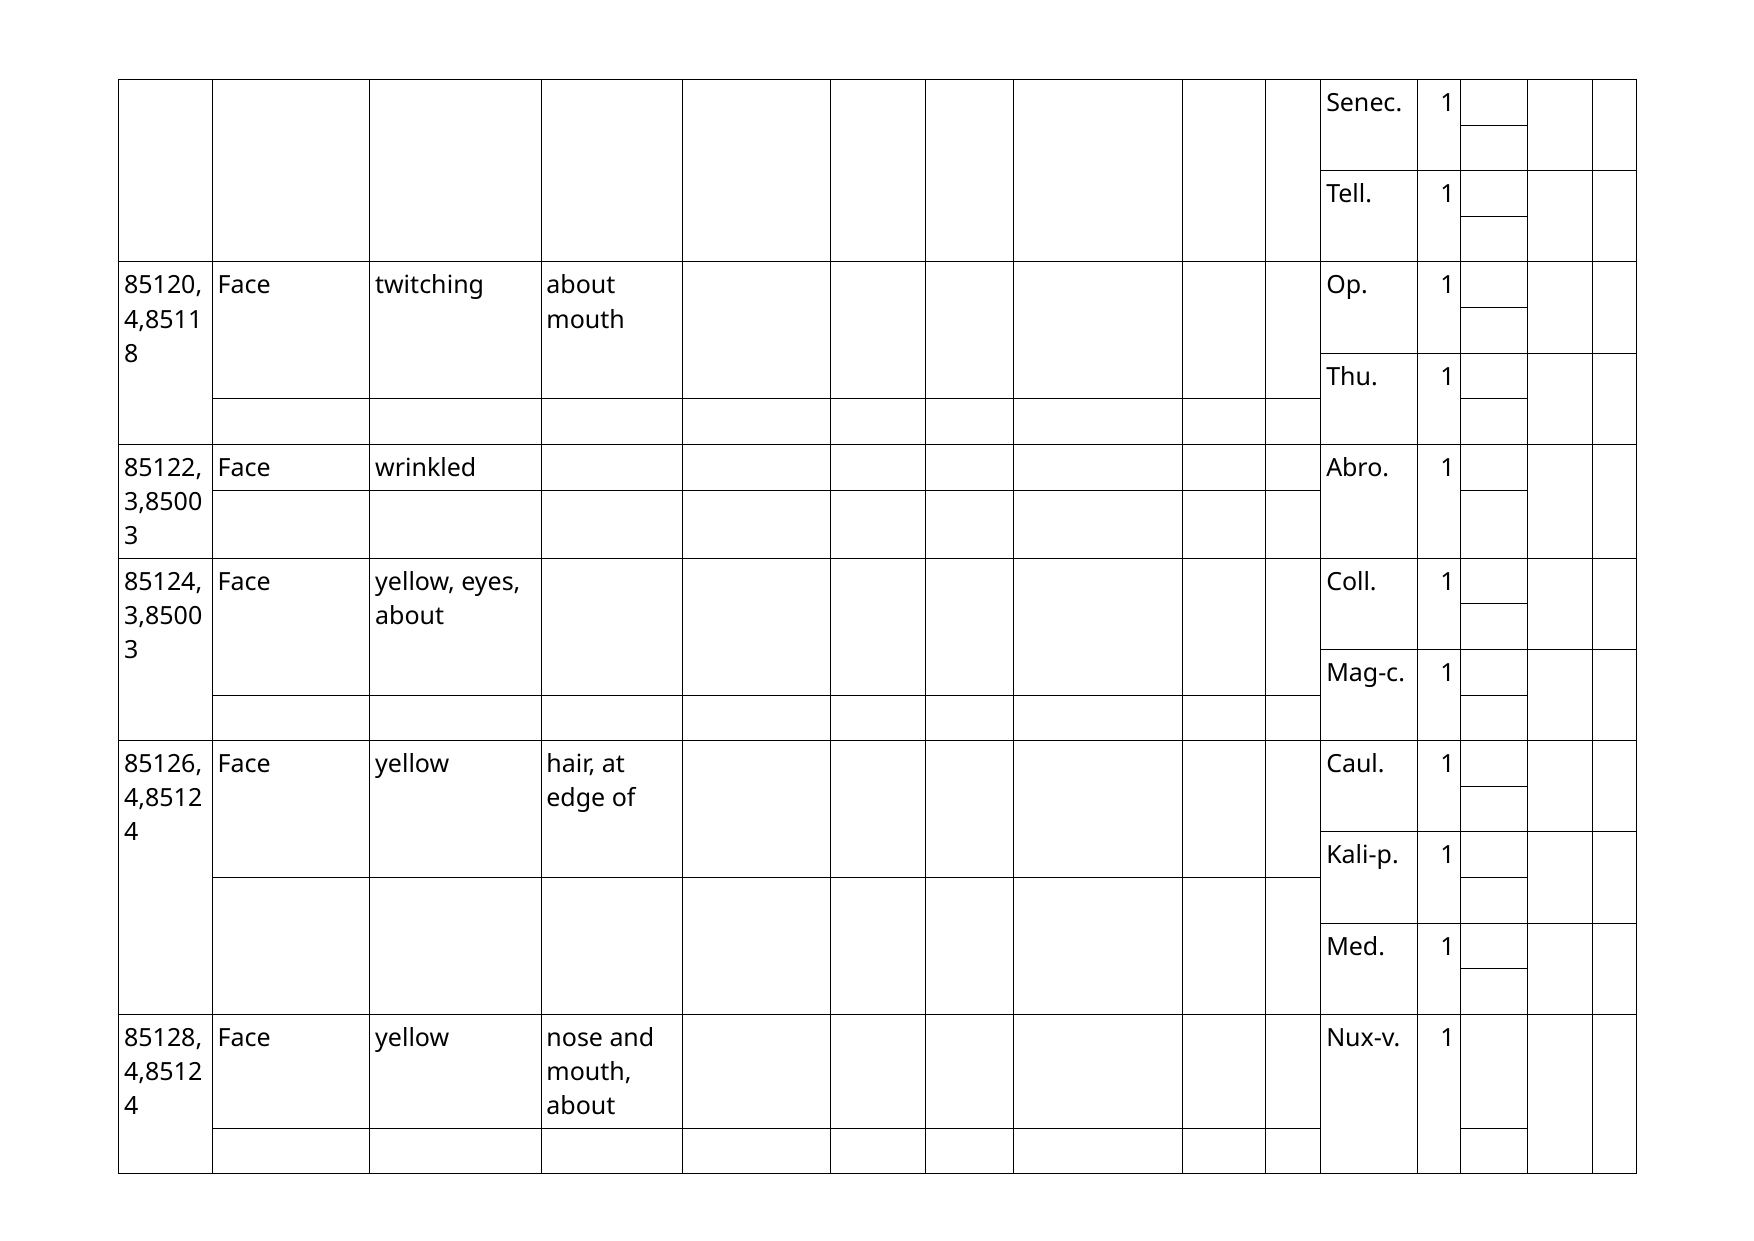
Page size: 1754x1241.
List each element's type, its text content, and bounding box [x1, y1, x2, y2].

table_cell [831, 741, 925, 877]
table_cell [1266, 559, 1320, 694]
table_cell about mouth [542, 262, 682, 398]
table_cell Kali-p. [1321, 832, 1417, 923]
table_cell 85128,4,85124 [119, 1015, 212, 1173]
table_cell [683, 1129, 830, 1173]
table_cell [831, 696, 925, 740]
table_cell [683, 559, 830, 694]
table_cell [1183, 262, 1265, 398]
table_cell [1266, 491, 1320, 558]
table_cell [1593, 445, 1636, 558]
table_cell [542, 696, 682, 740]
table_cell 85124,3,85003 [119, 559, 212, 740]
table_cell [831, 878, 925, 1014]
table_cell [213, 878, 369, 1014]
table_cell Face [213, 559, 369, 694]
table_cell [831, 399, 925, 444]
table_cell [1528, 650, 1592, 740]
table_cell [1461, 969, 1527, 1014]
table_cell [926, 559, 1013, 694]
table_cell [683, 262, 830, 398]
table_cell [926, 1129, 1013, 1173]
table_cell [926, 80, 1013, 261]
table_cell [831, 445, 925, 489]
table_cell [926, 696, 1013, 740]
table_cell 1 [1418, 171, 1460, 261]
table_cell [1461, 354, 1527, 398]
table_cell [1014, 1129, 1182, 1173]
table_cell [1014, 741, 1182, 877]
table_cell [1528, 924, 1592, 1014]
table_cell [1461, 171, 1527, 216]
table_cell Tell. [1321, 171, 1417, 261]
table_cell 1 [1418, 832, 1460, 923]
table_cell [213, 399, 369, 444]
table_cell 85126,4,85124 [119, 741, 212, 1014]
table_cell [1266, 445, 1320, 489]
table_cell [1461, 924, 1527, 968]
table_cell 1 [1418, 650, 1460, 740]
table_cell Face [213, 741, 369, 877]
table_cell Caul. [1321, 741, 1417, 831]
table_cell [1593, 650, 1636, 740]
table_cell Med. [1321, 924, 1417, 1014]
table_cell [1528, 262, 1592, 353]
table_cell [370, 696, 541, 740]
table_cell [213, 1129, 369, 1173]
table_cell [1183, 491, 1265, 558]
table_cell [831, 559, 925, 694]
table_cell [683, 491, 830, 558]
table_cell [1183, 559, 1265, 694]
table_cell [1014, 491, 1182, 558]
table_cell [683, 445, 830, 489]
table_cell [1461, 832, 1527, 877]
table_cell [926, 262, 1013, 398]
table_cell [1183, 878, 1265, 1014]
table_cell [1461, 126, 1527, 170]
table_cell [1266, 262, 1320, 398]
table_cell [370, 399, 541, 444]
table_cell [1593, 262, 1636, 353]
table_cell [542, 445, 682, 489]
table_cell [1461, 559, 1527, 603]
table_cell [1593, 924, 1636, 1014]
table_cell [1183, 445, 1265, 489]
table_cell 85122,3,85003 [119, 445, 212, 558]
table_cell [926, 1015, 1013, 1128]
table_cell [1528, 354, 1592, 444]
table_cell yellow [370, 1015, 541, 1128]
table_cell [1461, 491, 1527, 558]
table_cell nose and mouth, about [542, 1015, 682, 1128]
table_cell 1 [1418, 354, 1460, 444]
table_cell [1461, 308, 1527, 353]
table_cell [831, 1015, 925, 1128]
table_cell [1461, 262, 1527, 307]
table_cell [1461, 787, 1527, 831]
table_cell [1266, 696, 1320, 740]
table_cell [1183, 399, 1265, 444]
table_cell wrinkled [370, 445, 541, 489]
table_cell [1461, 445, 1527, 489]
table_cell twitching [370, 262, 541, 398]
table_cell [1183, 741, 1265, 877]
table_cell Abro. [1321, 445, 1417, 558]
table_cell [1014, 878, 1182, 1014]
table_cell [926, 491, 1013, 558]
table_cell [370, 1129, 541, 1173]
table_cell 1 [1418, 559, 1460, 649]
table_cell [831, 80, 925, 261]
table_cell Face [213, 1015, 369, 1128]
table_cell 1 [1418, 80, 1460, 170]
table_cell Mag-c. [1321, 650, 1417, 740]
table_cell Face [213, 262, 369, 398]
table_cell [542, 491, 682, 558]
table_cell [370, 80, 541, 261]
table_cell [1183, 1015, 1265, 1128]
table_cell [1593, 559, 1636, 649]
table_cell 1 [1418, 1015, 1460, 1173]
table_cell [1183, 696, 1265, 740]
table_cell 1 [1418, 445, 1460, 558]
table_cell [1183, 80, 1265, 261]
table_cell [1461, 217, 1527, 261]
table_cell [683, 741, 830, 877]
table_cell [1266, 741, 1320, 877]
table_cell [1461, 650, 1527, 694]
table_cell [213, 491, 369, 558]
table_cell yellow, eyes, about [370, 559, 541, 694]
table_cell [1593, 171, 1636, 261]
table_cell [542, 878, 682, 1014]
table_cell [1593, 354, 1636, 444]
table_cell [542, 559, 682, 694]
table_cell [1014, 559, 1182, 694]
table_cell [1593, 832, 1636, 923]
table_cell Coll. [1321, 559, 1417, 649]
table_cell Nux-v. [1321, 1015, 1417, 1173]
table_cell Senec. [1321, 80, 1417, 170]
table_cell [1266, 80, 1320, 261]
table_cell [1014, 445, 1182, 489]
table_cell Face [213, 445, 369, 489]
table_cell [1461, 399, 1527, 444]
table_cell [831, 491, 925, 558]
table_cell [1528, 559, 1592, 649]
table_cell 1 [1418, 924, 1460, 1014]
table_cell [1461, 741, 1527, 786]
table_cell [683, 399, 830, 444]
table_cell hair, at edge of [542, 741, 682, 877]
table_cell [1528, 80, 1592, 170]
table_cell [831, 1129, 925, 1173]
table_cell [1593, 80, 1636, 170]
table_cell [1528, 445, 1592, 558]
table_cell [542, 399, 682, 444]
table_cell [1461, 1015, 1527, 1128]
table_cell [1266, 399, 1320, 444]
table_cell [1266, 1015, 1320, 1128]
table_cell [1014, 80, 1182, 261]
table_cell [1528, 741, 1592, 831]
table_cell [1014, 1015, 1182, 1128]
table_cell [119, 80, 212, 261]
table_cell [1461, 878, 1527, 923]
table_cell [926, 399, 1013, 444]
table_cell [1461, 80, 1527, 124]
table_cell [926, 741, 1013, 877]
table_cell [542, 80, 682, 261]
table_cell [1266, 878, 1320, 1014]
table_cell [213, 696, 369, 740]
table_cell [1266, 1129, 1320, 1173]
table_cell Thu. [1321, 354, 1417, 444]
table_cell yellow [370, 741, 541, 877]
table_cell [1528, 832, 1592, 923]
table_cell [1461, 1129, 1527, 1173]
table_cell [683, 80, 830, 261]
table_cell [683, 696, 830, 740]
table_cell [1014, 399, 1182, 444]
table_cell [213, 80, 369, 261]
table_cell [926, 878, 1013, 1014]
table_cell [1461, 696, 1527, 740]
table_cell [542, 1129, 682, 1173]
table_cell [926, 445, 1013, 489]
table_cell [1183, 1129, 1265, 1173]
table_cell [1014, 696, 1182, 740]
table_cell [1461, 604, 1527, 649]
table_cell [1593, 741, 1636, 831]
table_cell [370, 878, 541, 1014]
table_cell 1 [1418, 741, 1460, 831]
table_cell [1528, 171, 1592, 261]
table_cell [831, 262, 925, 398]
table_cell [370, 491, 541, 558]
table_cell [1014, 262, 1182, 398]
table_cell [683, 878, 830, 1014]
table_cell [1593, 1015, 1636, 1173]
table_cell Op. [1321, 262, 1417, 353]
table_cell 1 [1418, 262, 1460, 353]
table_cell [1528, 1015, 1592, 1173]
table_cell 85120,4,85118 [119, 262, 212, 444]
table_cell [683, 1015, 830, 1128]
